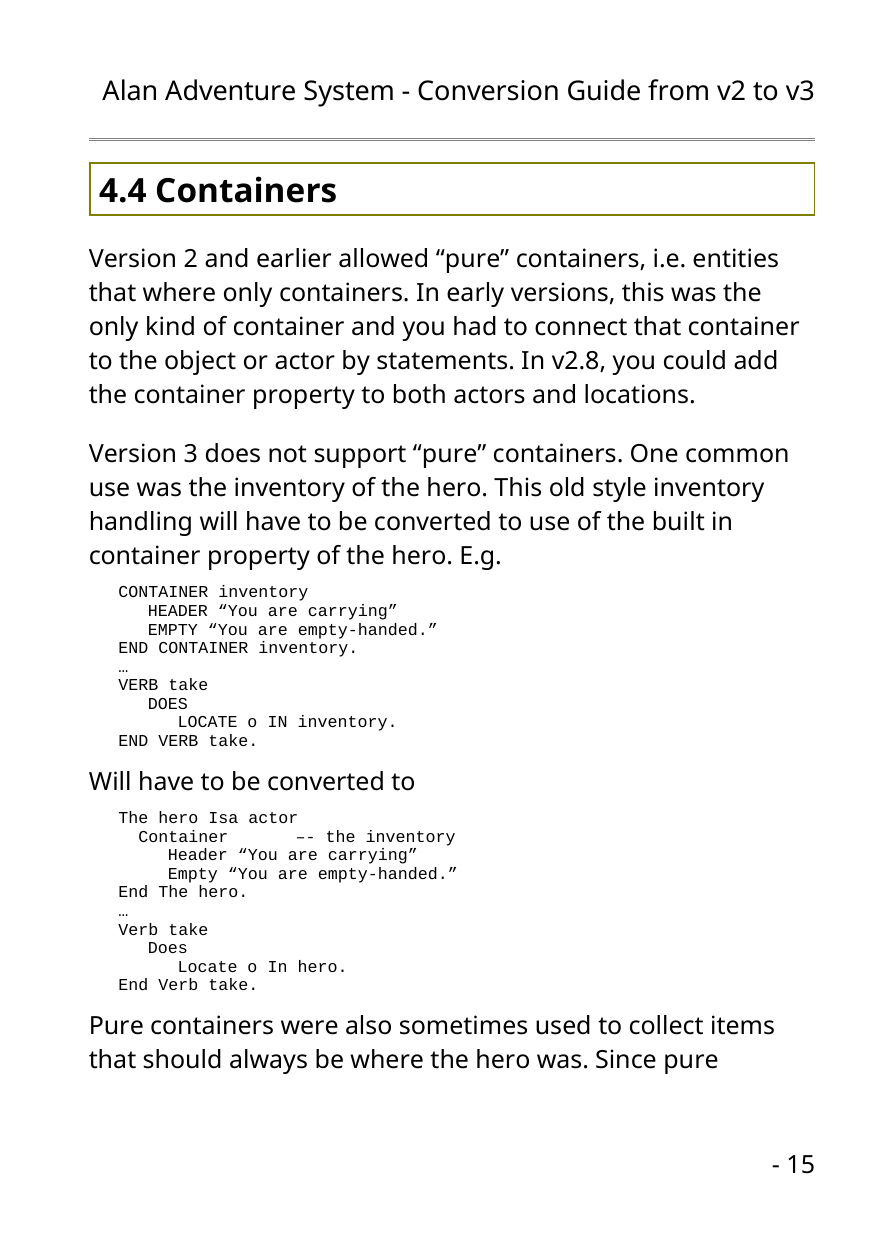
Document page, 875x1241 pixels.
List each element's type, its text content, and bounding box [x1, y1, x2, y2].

text Pure containers were also sometimes used to collect items that should always be where the hero was. Since pure [88, 1008, 815, 1076]
text CONTAINER inventory HEADER “You are carrying” EMPTY “You are empty-handed.” END CONTAINER inventory. [118, 584, 815, 658]
text Verb take Does Locate o In hero. End Verb take. [118, 921, 815, 996]
text Version 3 does not support “pure” containers. One common use was the inventory of the hero. This old style inventory handling will have to be converted to use of the built in container property of the hero. E.g. [88, 436, 815, 572]
text … [118, 658, 815, 677]
text VERB take DOES LOCATE o IN inventory. END VERB take. [118, 677, 815, 751]
text The hero Isa actor Container –- the inventory Header “You are carrying” Empty “You are empty-handed.” End The hero. … [118, 810, 815, 921]
text Will have to be converted to [88, 764, 815, 798]
subtitle Containers [91, 164, 814, 214]
text Version 2 and earlier allowed “pure” containers, i.e. entities that where only containers. In early versions, this was the only kind of container and you had to connect that container to the object or actor by statements. In v2.8, you could add the container property to both actors and locations. [88, 241, 815, 411]
